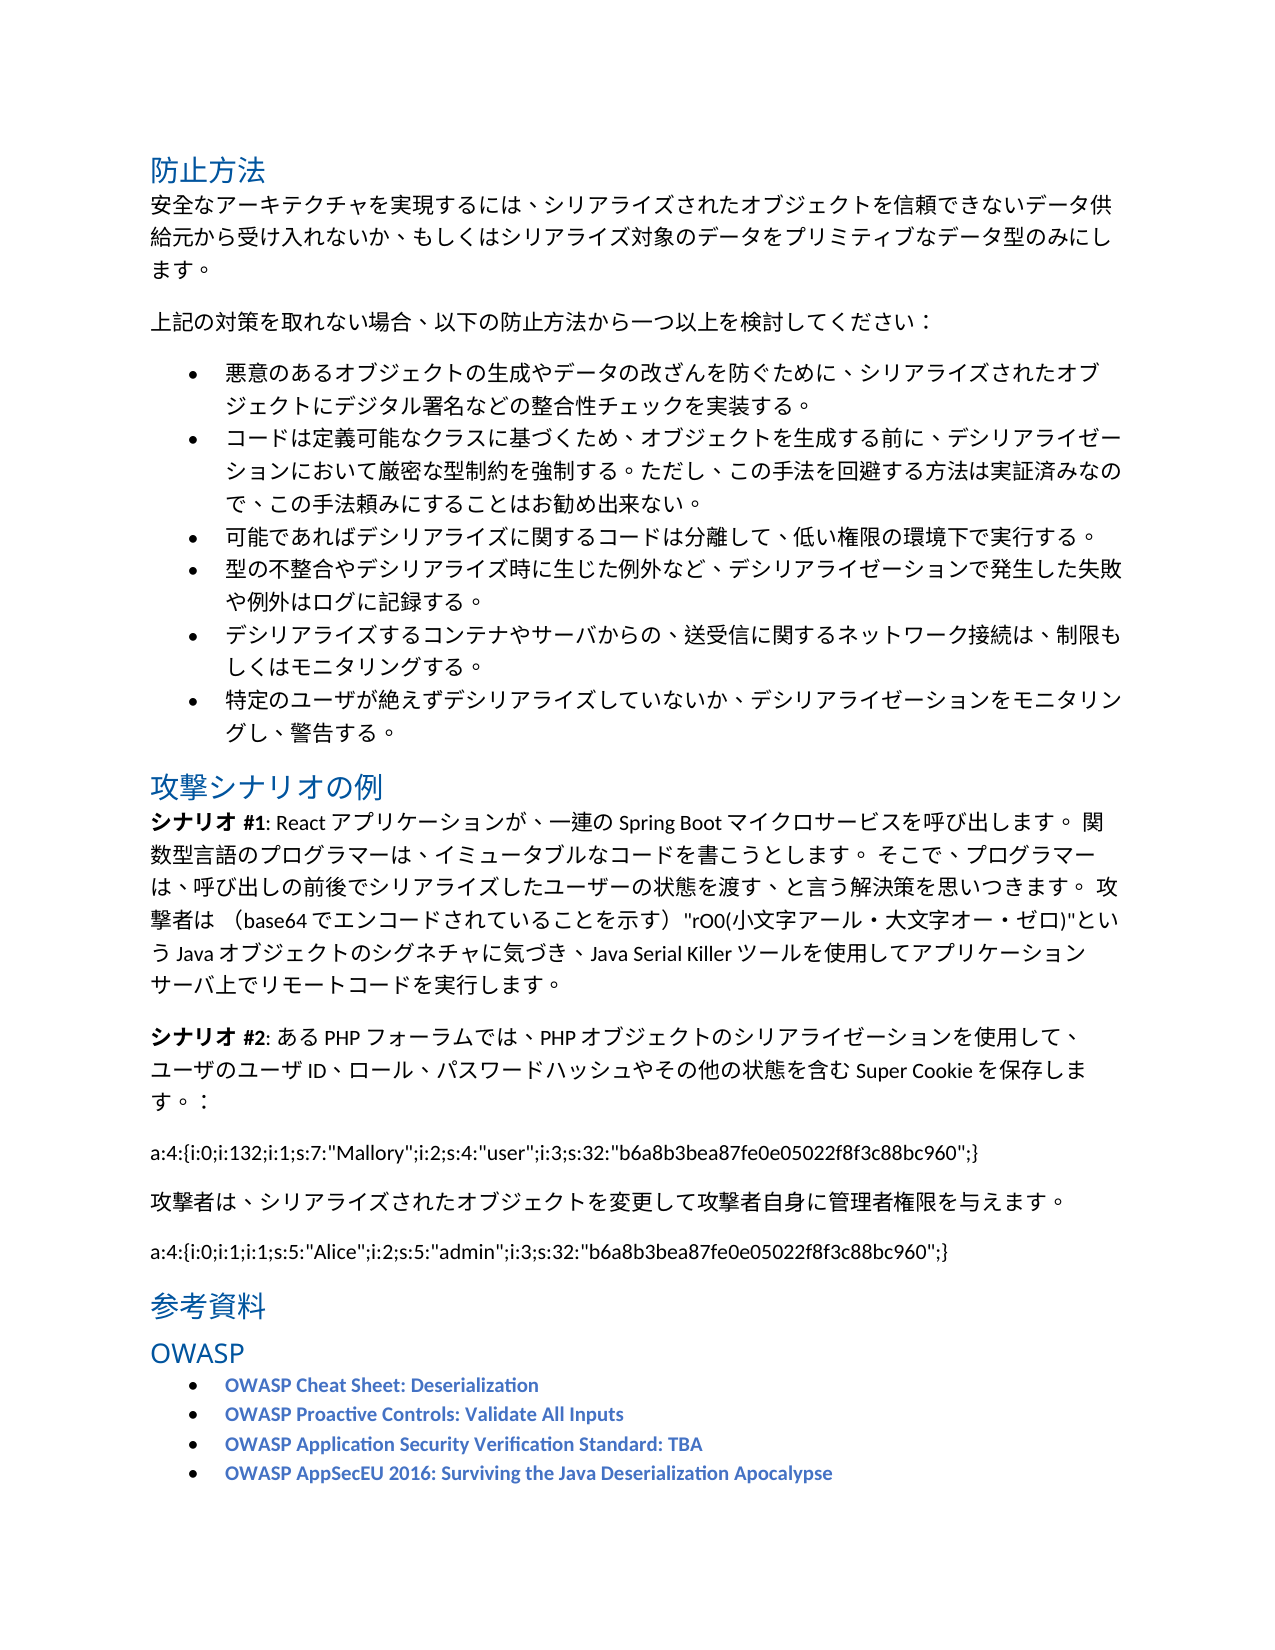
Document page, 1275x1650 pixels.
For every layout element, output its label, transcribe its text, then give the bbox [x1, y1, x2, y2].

text 上記の対策を取れない場合、以下の防止方法から一つ以上を検討してください： [150, 307, 1125, 336]
list デシリアライズするコンテナやサーバからの、送受信に関するネットワーク接続は、制限もしくはモニタリングする。 [187, 620, 1125, 682]
text 攻撃者は、シリアライズされたオブジェクトを変更して攻撃者自身に管理者権限を与えます。 [150, 1187, 1125, 1217]
list OWASP Cheat Sheet: Deserialization [187, 1371, 1125, 1398]
list OWASP Application Security Verification Standard: TBA [187, 1430, 1125, 1456]
subtitle 参考資料 [150, 1286, 1125, 1326]
list 可能であればデシリアライズに関するコードは分離して、低い権限の環境下で実行する。 [187, 522, 1125, 551]
list OWASP AppSecEU 2016: Surviving the Java Deserialization Apocalypse [187, 1459, 1125, 1486]
list 悪意のあるオブジェクトの生成やデータの改ざんを防ぐために、シリアライズされたオブジェクトにデジタル署名などの整合性チェックを実装する。 [187, 358, 1125, 421]
text シナリオ #2: あるPHPフォーラムでは、PHPオブジェクトのシリアライゼーションを使用して、ユーザのユーザID、ロール、パスワードハッシュやその他の状態を含むSuper Cookieを保存します。： [150, 1022, 1125, 1117]
subtitle 防止方法 [150, 150, 1125, 190]
list コードは定義可能なクラスに基づくため、オブジェクトを生成する前に、デシリアライゼーションにおいて厳密な型制約を強制する。ただし、この手法を回避する方法は実証済みなので、この手法頼みにすることはお勧め出来ない。 [187, 423, 1125, 519]
list 特定のユーザが絶えずデシリアライズしていないか、デシリアライゼーションをモニタリングし、警告する。 [187, 685, 1125, 748]
list 型の不整合やデシリアライズ時に生じた例外など、デシリアライゼーションで発生した失敗や例外はログに記録する。 [187, 554, 1125, 617]
text 安全なアーキテクチャを実現するには、シリアライズされたオブジェクトを信頼できないデータ供給元から受け入れないか、もしくはシリアライズ対象のデータをプリミティブなデータ型のみにします。 [150, 190, 1125, 285]
text a:4:{i:0;i:132;i:1;s:7:"Mallory";i:2;s:4:"user";i:3;s:32:"b6a8b3bea87fe0e05022f8f3c88bc960";} [150, 1139, 1125, 1165]
text a:4:{i:0;i:1;i:1;s:5:"Alice";i:2;s:5:"admin";i:3;s:32:"b6a8b3bea87fe0e05022f8f3c88bc960";} [150, 1238, 1125, 1265]
subtitle 攻撃シナリオの例 [150, 767, 1125, 807]
text シナリオ #1: Reactアプリケーションが、一連のSpring Bootマイクロサービスを呼び出します。 関数型言語のプログラマーは、イミュータブルなコードを書こうとします。 そこで、プログラマーは、呼び出しの前後でシリアライズしたユーザーの状態を渡す、と言う解決策を思いつきます。 攻撃者は （base64でエンコードされていることを示す）"rO0(小文字アール・大文字オー・ゼロ)"というJavaオブジェクトのシグネチャに気づき、Java Serial Killerツールを使用してアプリケーションサーバ上でリモートコードを実行します。 [150, 807, 1125, 1000]
list OWASP Proactive Controls: Validate All Inputs [187, 1400, 1125, 1427]
subtitle OWASP [150, 1334, 1125, 1371]
